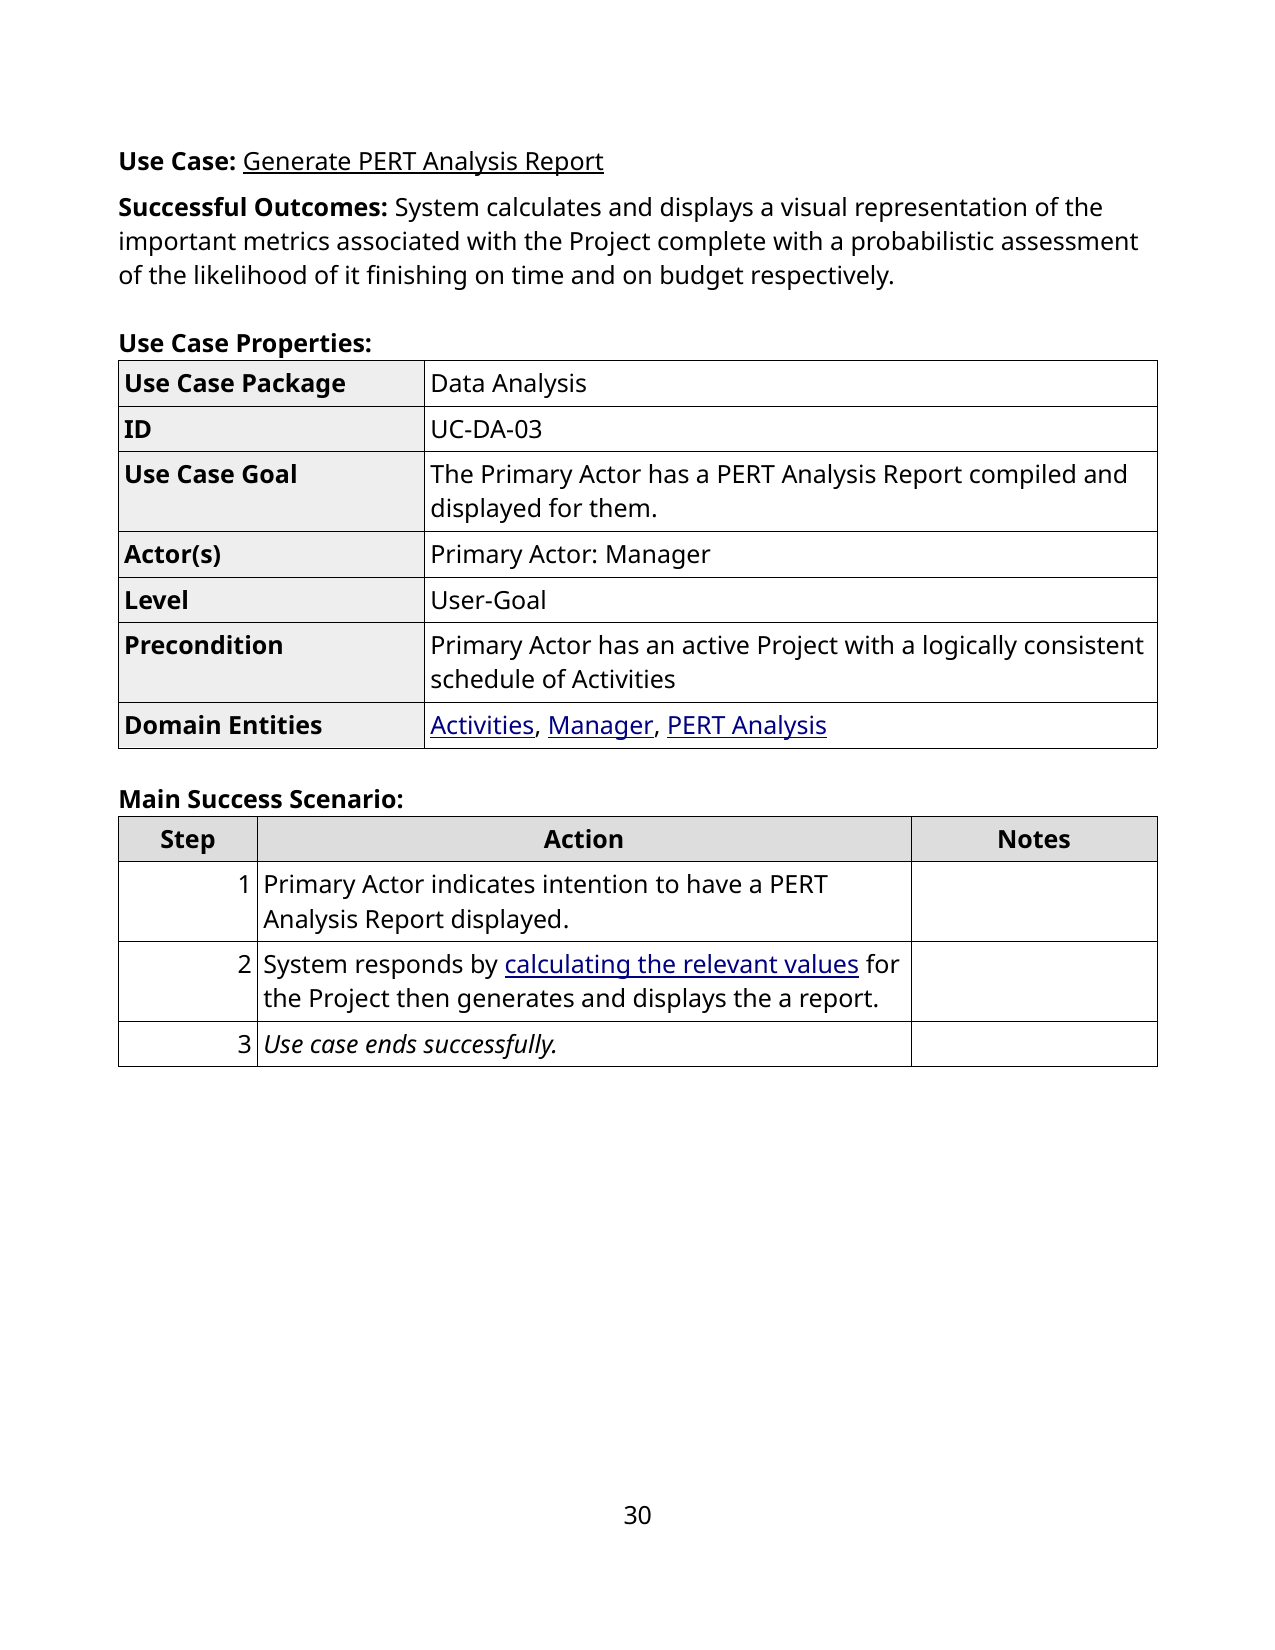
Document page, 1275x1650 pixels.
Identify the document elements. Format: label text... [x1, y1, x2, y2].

table_cell [912, 1022, 1157, 1066]
text Main Success Scenario: [118, 782, 1157, 816]
table_cell Actor(s) [119, 532, 424, 577]
table_cell 2 [119, 942, 257, 1021]
table_cell ID [119, 407, 424, 451]
table_cell Primary Actor: Manager [425, 532, 1157, 577]
table_cell System responds by calculating the relevant values for the Project then generates and displays the a report. [258, 942, 911, 1021]
table_cell Use Case Goal [119, 452, 424, 531]
table_header Notes [912, 817, 1157, 861]
table_cell User-Goal [425, 578, 1157, 622]
table_header Step [119, 817, 257, 861]
table_cell Primary Actor indicates intention to have a PERT Analysis Report displayed. [258, 862, 911, 941]
text Successful Outcomes: System calculates and displays a visual representation of the important metrics associated with the Project complete with a probabilistic assessment of the likelihood of it finishing on time and on budget respectively. [118, 190, 1157, 292]
table_cell 3 [119, 1022, 257, 1066]
table_cell Precondition [119, 623, 424, 702]
table_cell [912, 862, 1157, 941]
table_header Action [258, 817, 911, 861]
table_cell Use case ends successfully. [258, 1022, 911, 1066]
table_cell Level [119, 578, 424, 622]
table_cell Activities, Manager, PERT Analysis [425, 703, 1157, 747]
table_cell The Primary Actor has a PERT Analysis Report compiled and displayed for them. [425, 452, 1157, 531]
subtitle Use Case: Generate PERT Analysis Report [118, 143, 1157, 177]
table_cell Primary Actor has an active Project with a logically consistent schedule of Activities [425, 623, 1157, 702]
table_cell [912, 942, 1157, 1021]
table_cell UC-DA-03 [425, 407, 1157, 451]
table_cell 1 [119, 862, 257, 941]
table_header Data Analysis [425, 361, 1157, 406]
table_cell Domain Entities [119, 703, 424, 747]
table_header Use Case Package [119, 361, 424, 406]
text Use Case Properties: [118, 326, 1157, 360]
